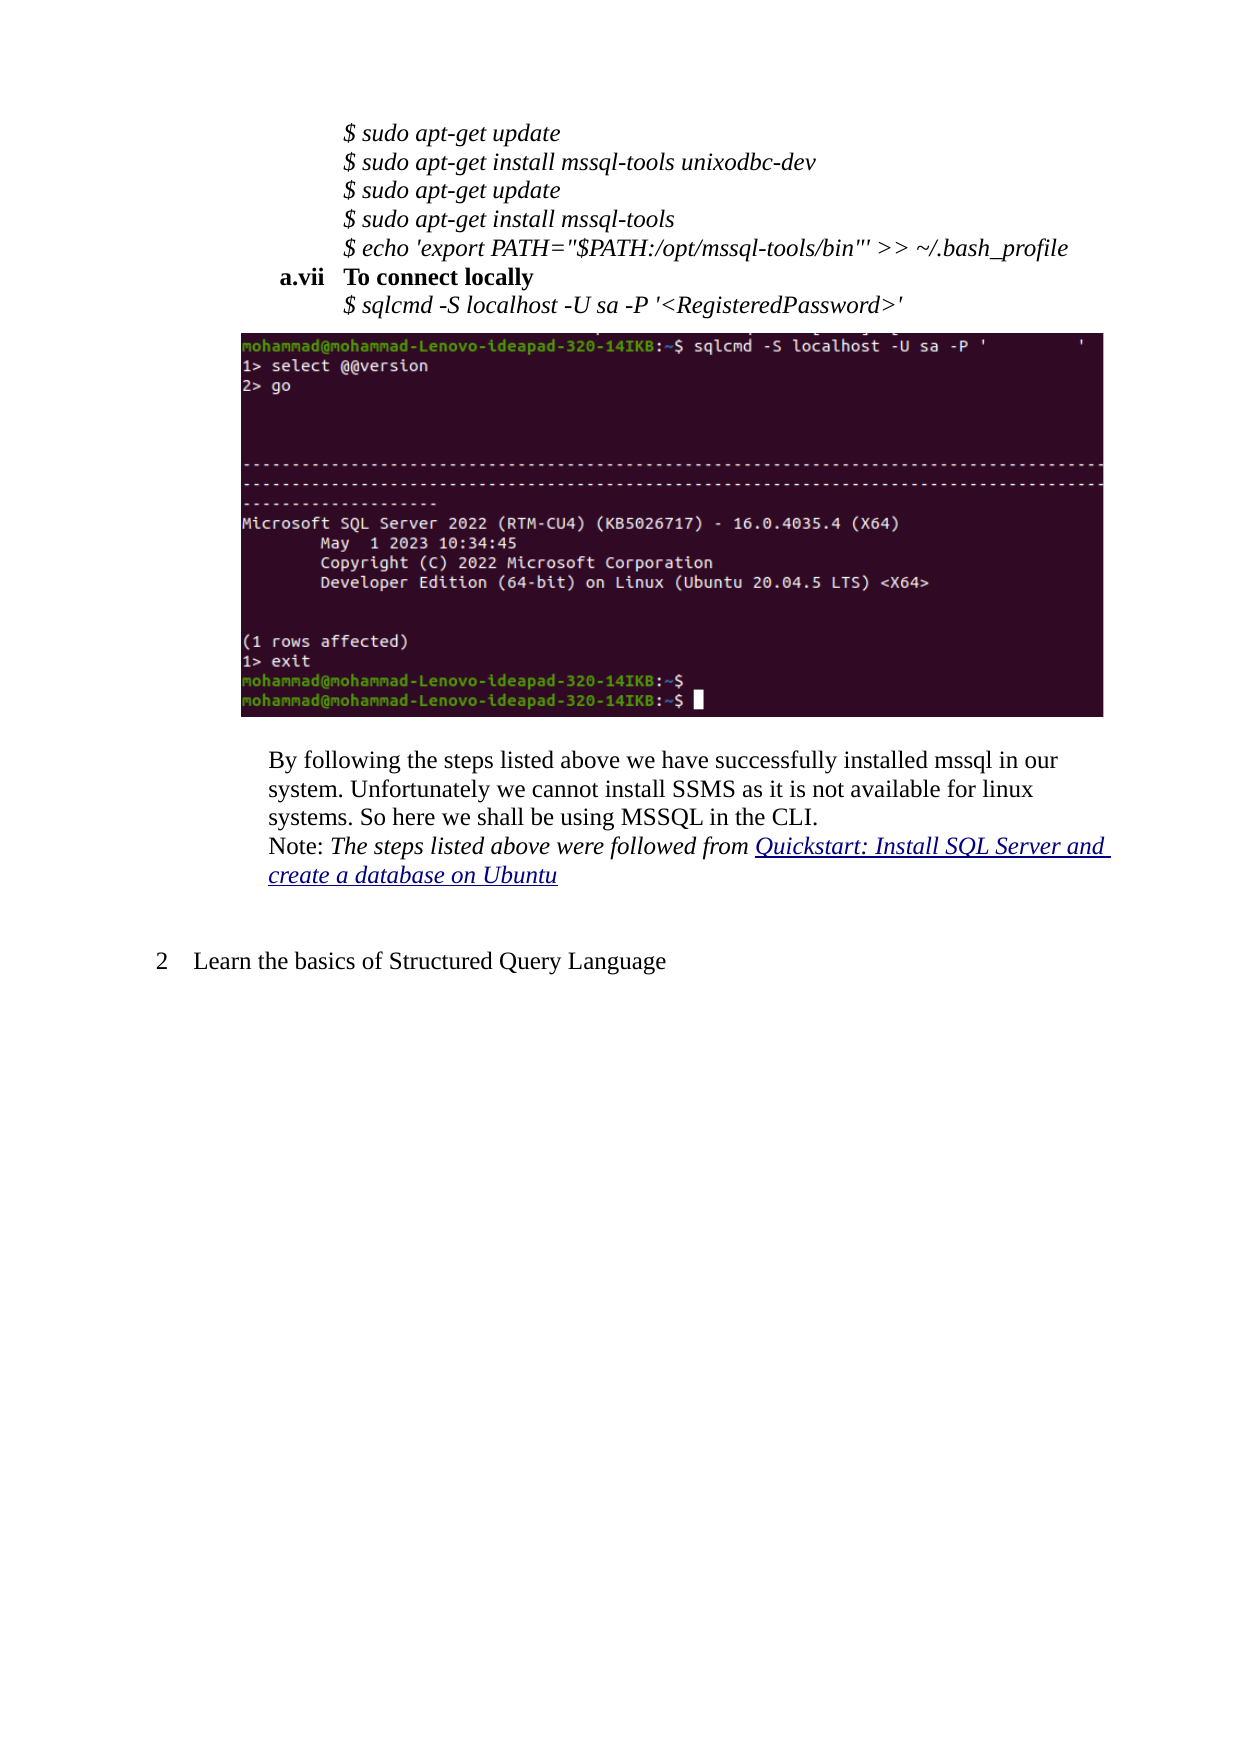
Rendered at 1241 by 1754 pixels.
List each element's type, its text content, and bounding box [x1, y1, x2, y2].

picture [241, 333, 1104, 717]
list To connect locally [324, 262, 1122, 291]
list Learn the basics of Structured Query Language [156, 946, 1122, 975]
list Note: The steps listed above were followed from Quickstart: Install SQL Server and create a database on Ubuntu [231, 831, 1122, 889]
list $ echo 'export PATH="$PATH:/opt/mssql-tools/bin"' >> ~/.bash_profile [324, 233, 1122, 262]
list $ sudo apt-get update [324, 118, 1122, 147]
list By following the steps listed above we have successfully installed mssql in our system. Unfortunately we cannot install SSMS as it is not available for linux systems. So here we shall be using MSSQL in the CLI. [231, 745, 1122, 831]
list $ sudo apt-get update [324, 176, 1122, 204]
list $ sudo apt-get install mssql-tools [324, 204, 1122, 233]
list $ sudo apt-get install mssql-tools unixodbc-dev [324, 147, 1122, 176]
list $ sqlcmd -S localhost -U sa -P '<RegisteredPassword>' [324, 291, 1122, 319]
